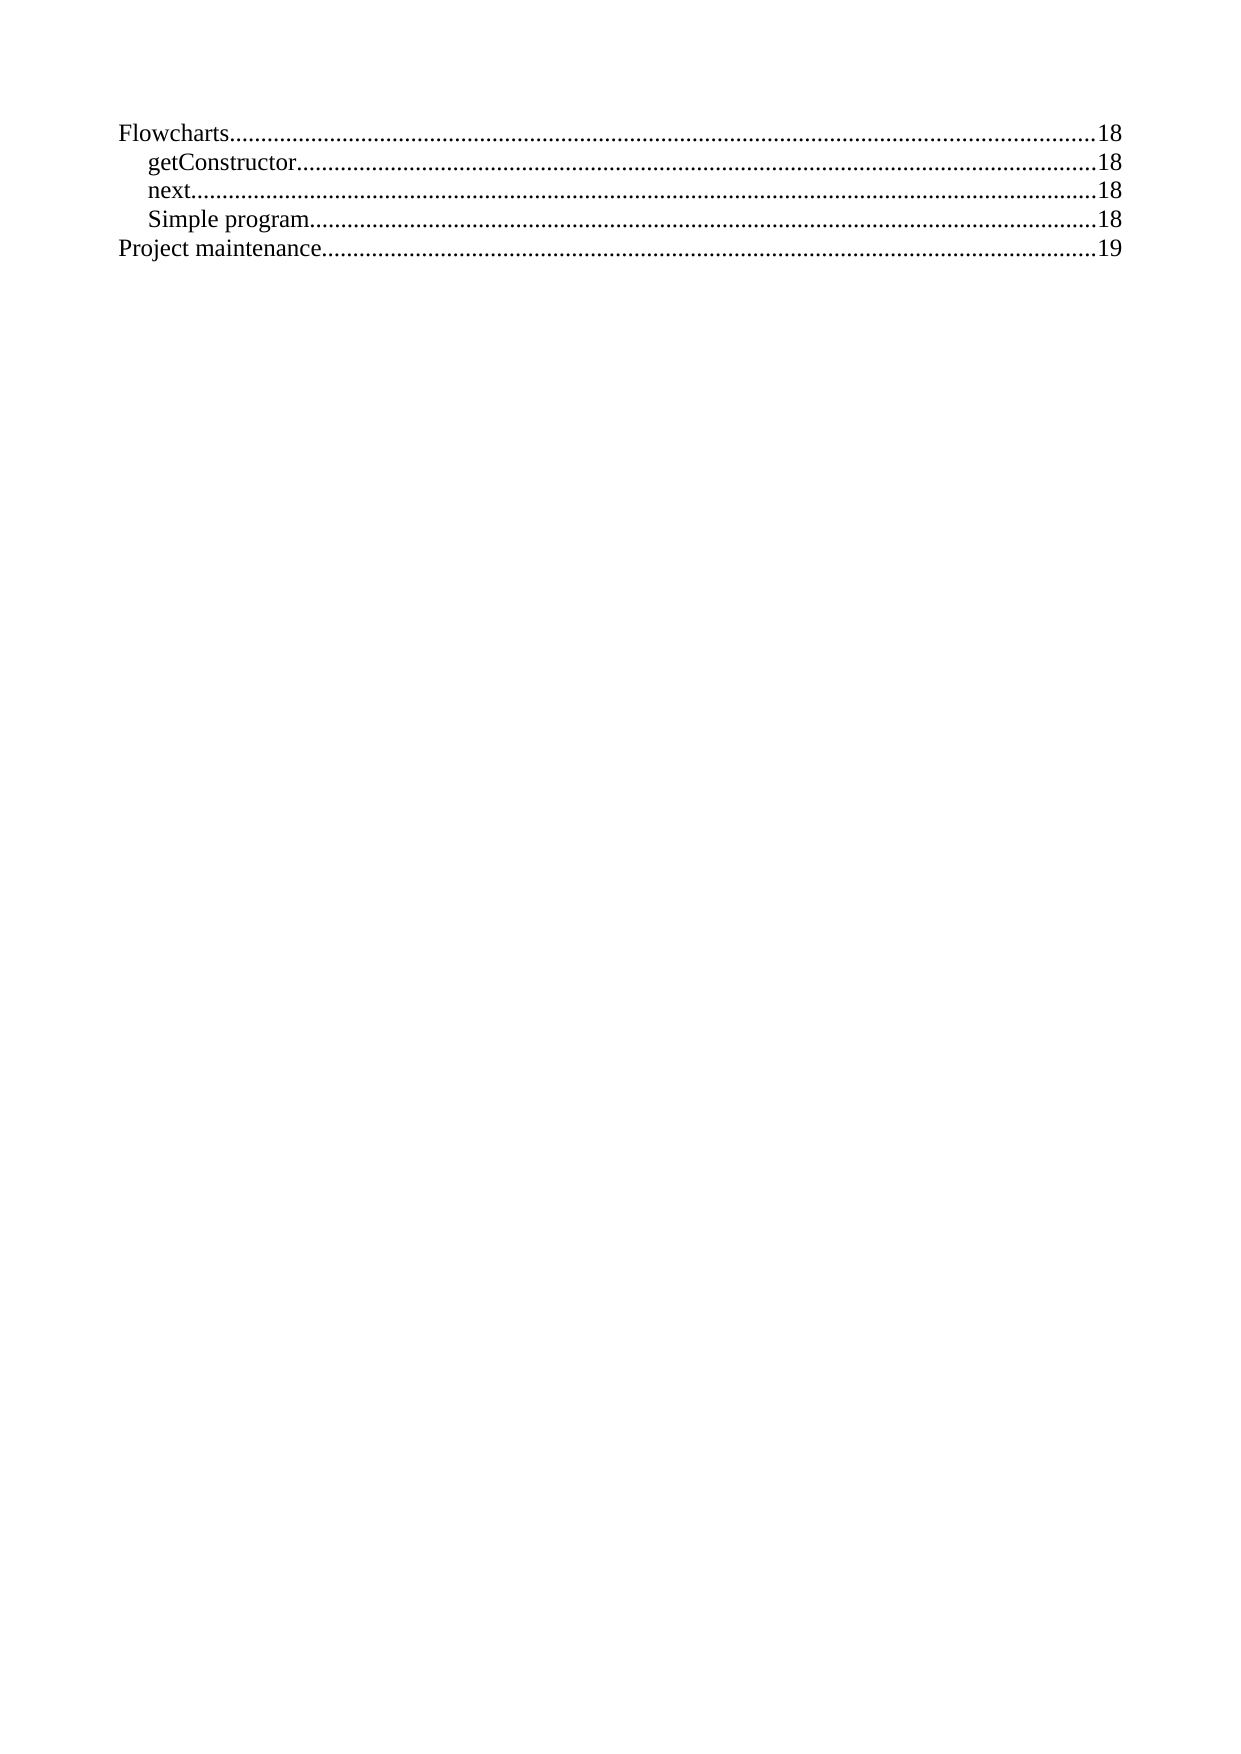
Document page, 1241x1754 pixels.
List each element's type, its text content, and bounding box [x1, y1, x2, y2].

text Flowcharts 18 [118, 118, 1122, 147]
text Project maintenance 19 [118, 233, 1122, 262]
text next 18 [148, 176, 1122, 204]
text Simple program 18 [148, 204, 1122, 233]
text getConstructor 18 [148, 147, 1122, 176]
